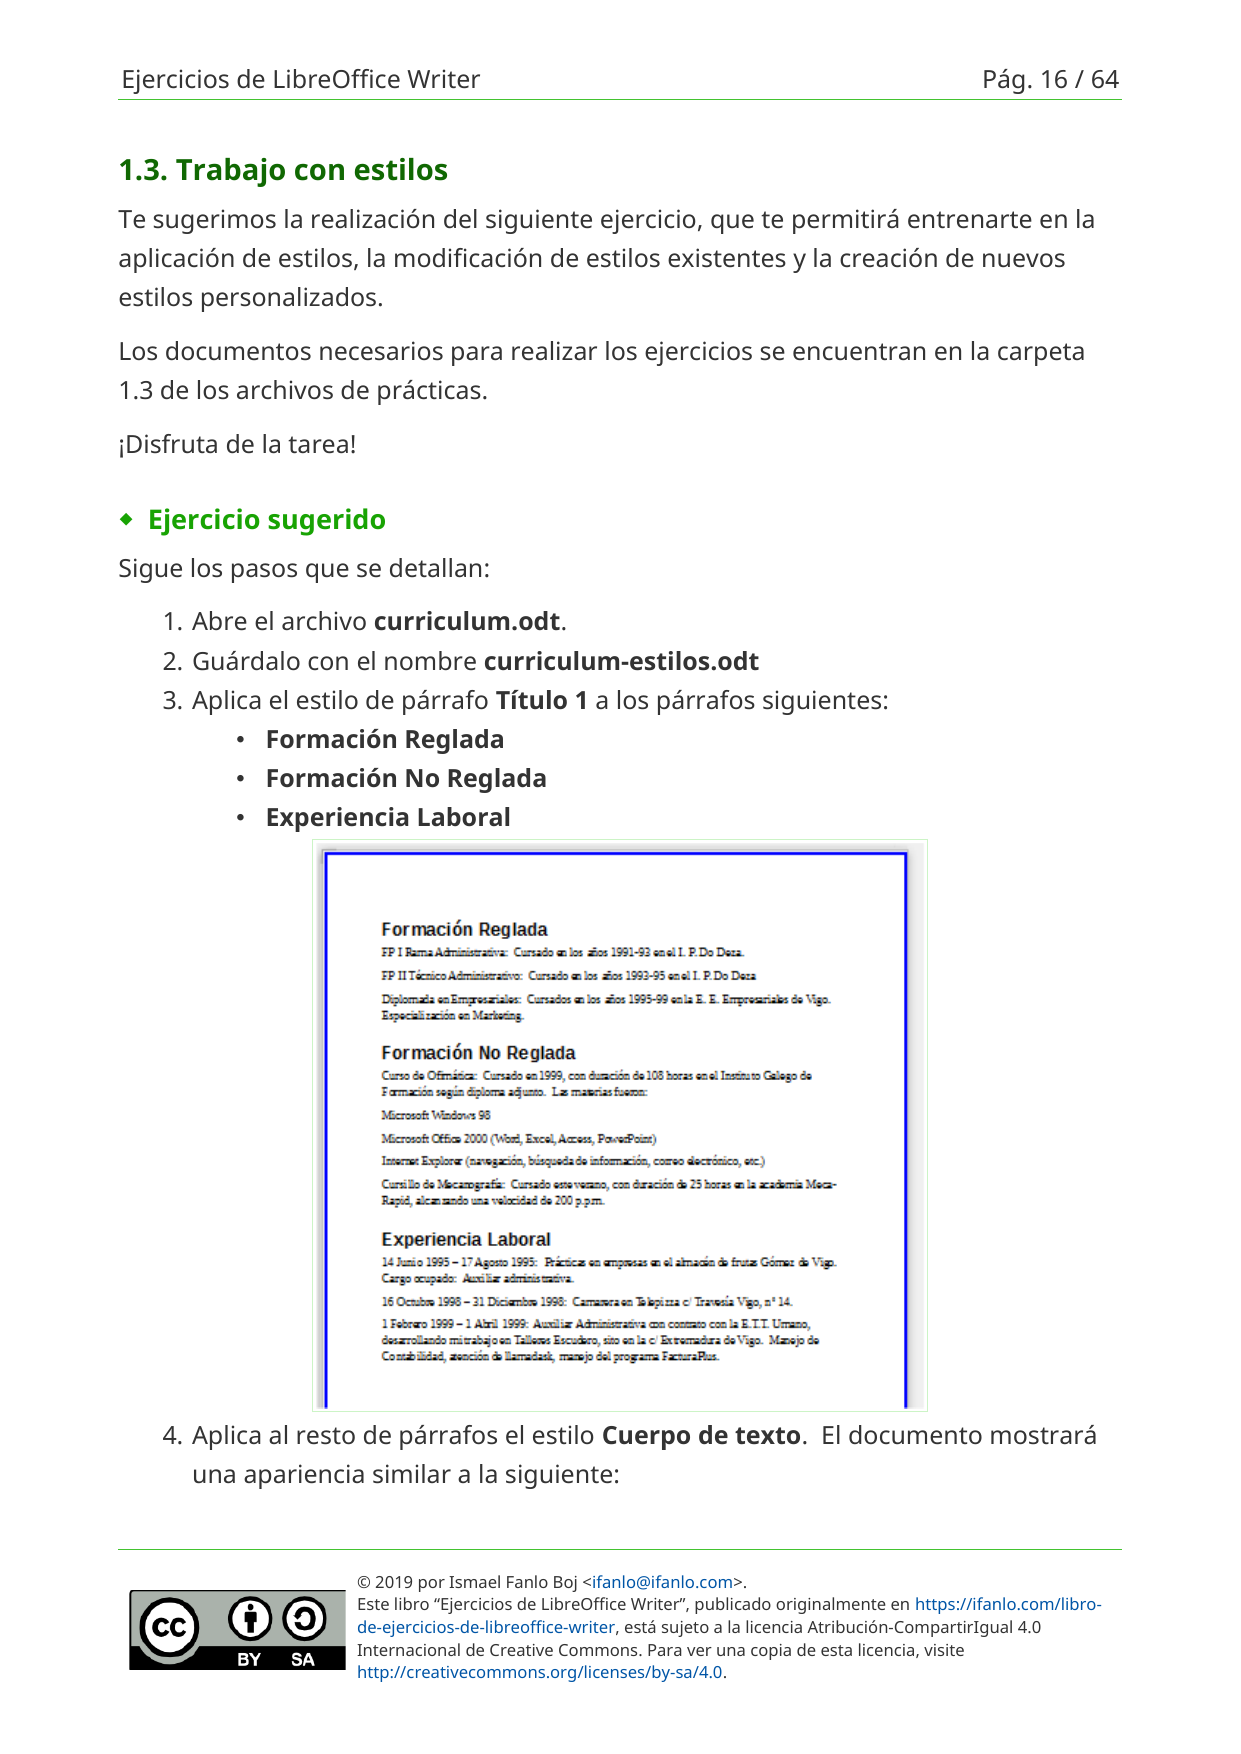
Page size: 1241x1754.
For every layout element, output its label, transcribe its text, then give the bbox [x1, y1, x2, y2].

text ¡Disfruta de la tarea! [118, 426, 1122, 460]
list Aplica el estilo de párrafo Título 1 a los párrafos siguientes: [162, 682, 1122, 716]
text Te sugerimos la realización del siguiente ejercicio, que te permitirá entrenarte en la aplicación de estilos, la modificación de estilos existentes y la creación de nuevos estilos personalizados. [118, 201, 1122, 314]
list Abre el archivo curriculum.odt. [162, 604, 1122, 638]
list Formación No Reglada [236, 761, 1122, 795]
picture [129, 1590, 346, 1670]
subtitle 1.3. Trabajo con estilos [118, 149, 1122, 189]
list Aplica al resto de párrafos el estilo Cuerpo de texto. El documento mostrará una apariencia similar a la siguiente: [162, 839, 1122, 1491]
list Formación Reglada [236, 721, 1122, 756]
subtitle Ejercicio sugerido [118, 501, 1122, 538]
text Sigue los pasos que se detallan: [118, 550, 1122, 584]
text Los documentos necesarios para realizar los ejercicios se encuentran en la carpeta 1.3 de los archivos de prácticas. [118, 333, 1122, 407]
picture [316, 843, 925, 1409]
list Guárdalo con el nombre curriculum-estilos.odt [162, 643, 1122, 677]
list Experiencia Laboral [236, 800, 1122, 834]
